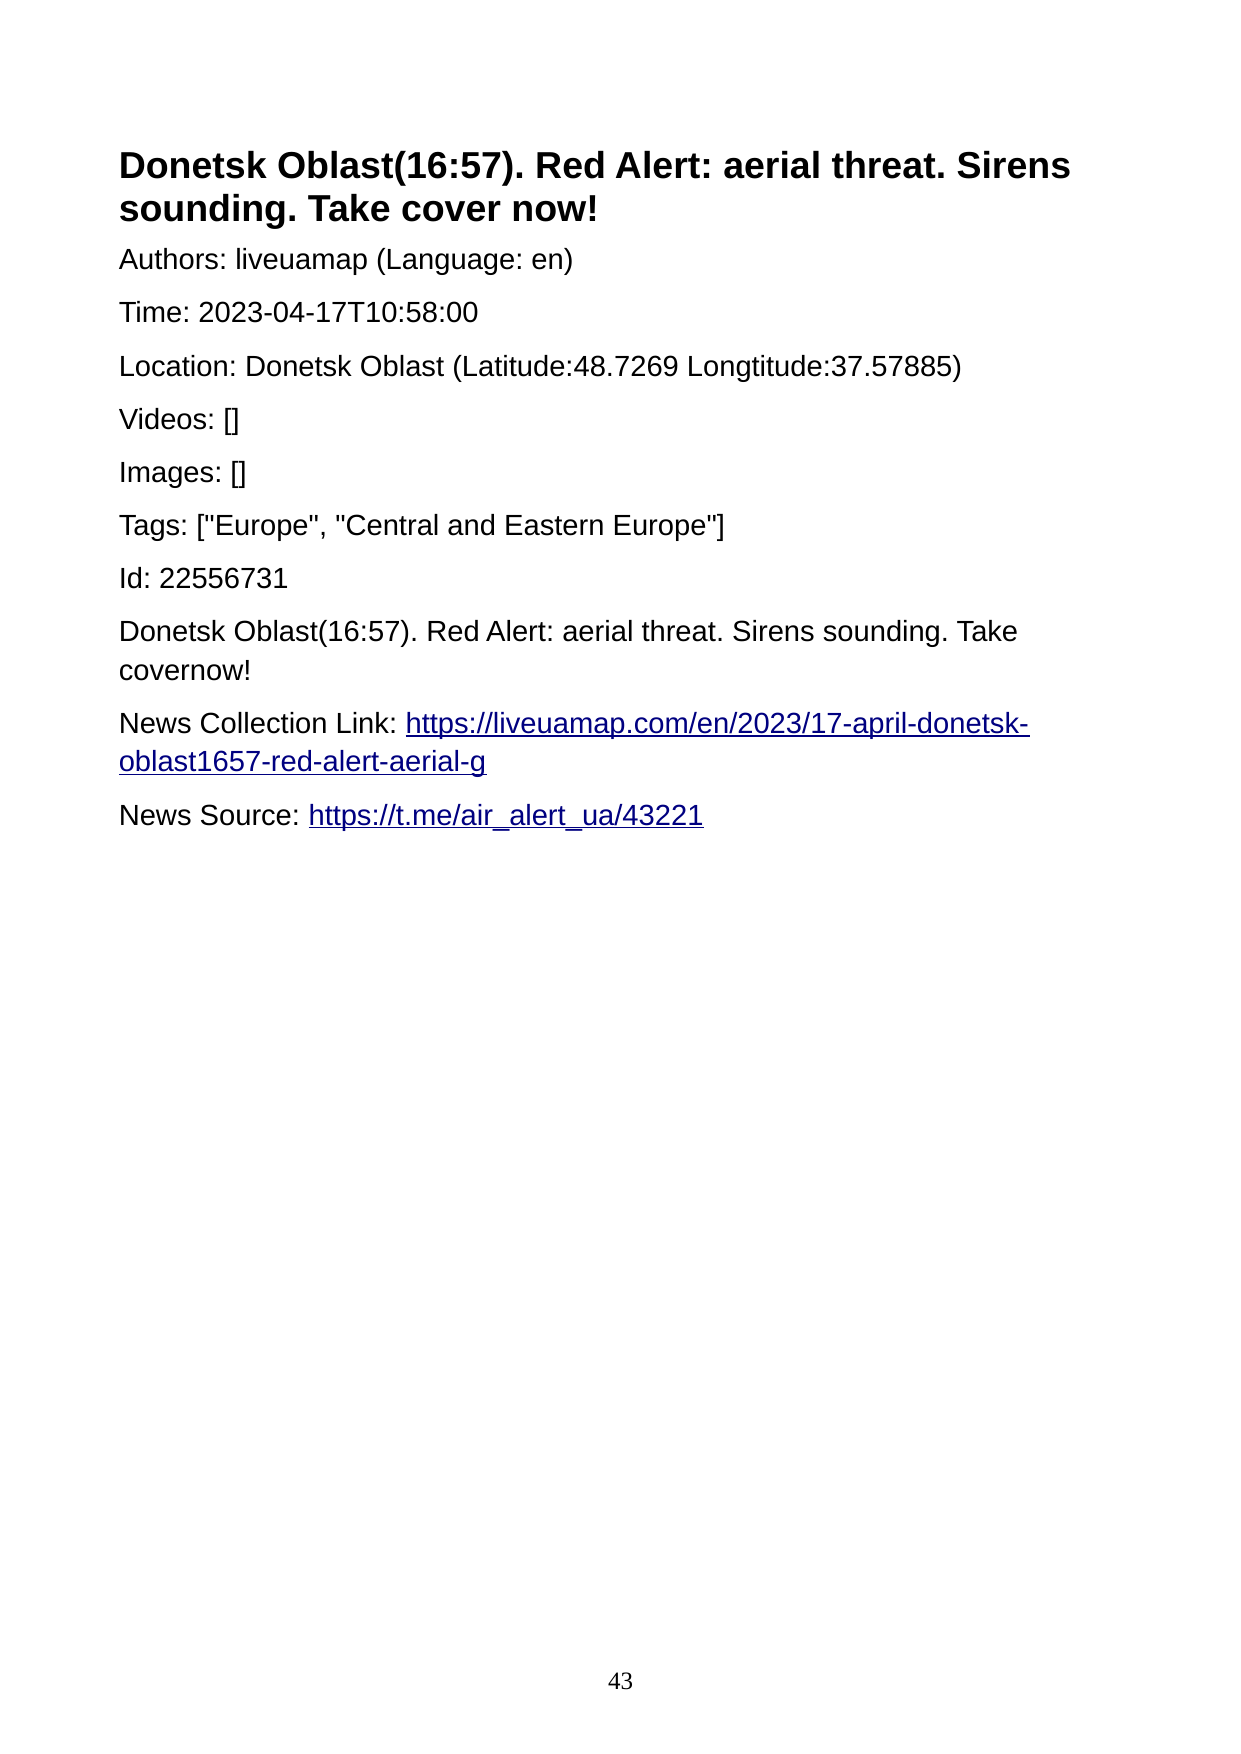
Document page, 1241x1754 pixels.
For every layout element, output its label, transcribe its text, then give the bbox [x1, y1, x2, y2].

text Donetsk Oblast(16:57). Red Alert: aerial threat. Sirens sounding. Take covernow! [118, 614, 1122, 686]
text Authors: liveuamap (Language: en) [118, 242, 1122, 276]
text News Source: https://t.me/air_alert_ua/43221 [118, 797, 1122, 831]
subtitle Donetsk Oblast(16:57). Red Alert: aerial threat. Sirens sounding. Take cover now! [118, 143, 1122, 230]
text Location: Donetsk Oblast (Latitude:48.7269 Longtitude:37.57885) [118, 348, 1122, 382]
text News Collection Link: https://liveuamap.com/en/2023/17-april-donetsk-oblast1657-red-alert-aerial-g [118, 706, 1122, 778]
text Tags: ["Europe", "Central and Eastern Europe"] [118, 508, 1122, 541]
text Images: [] [118, 455, 1122, 488]
text Videos: [] [118, 402, 1122, 435]
text Id: 22556731 [118, 561, 1122, 594]
text Time: 2023-04-17T10:58:00 [118, 295, 1122, 329]
